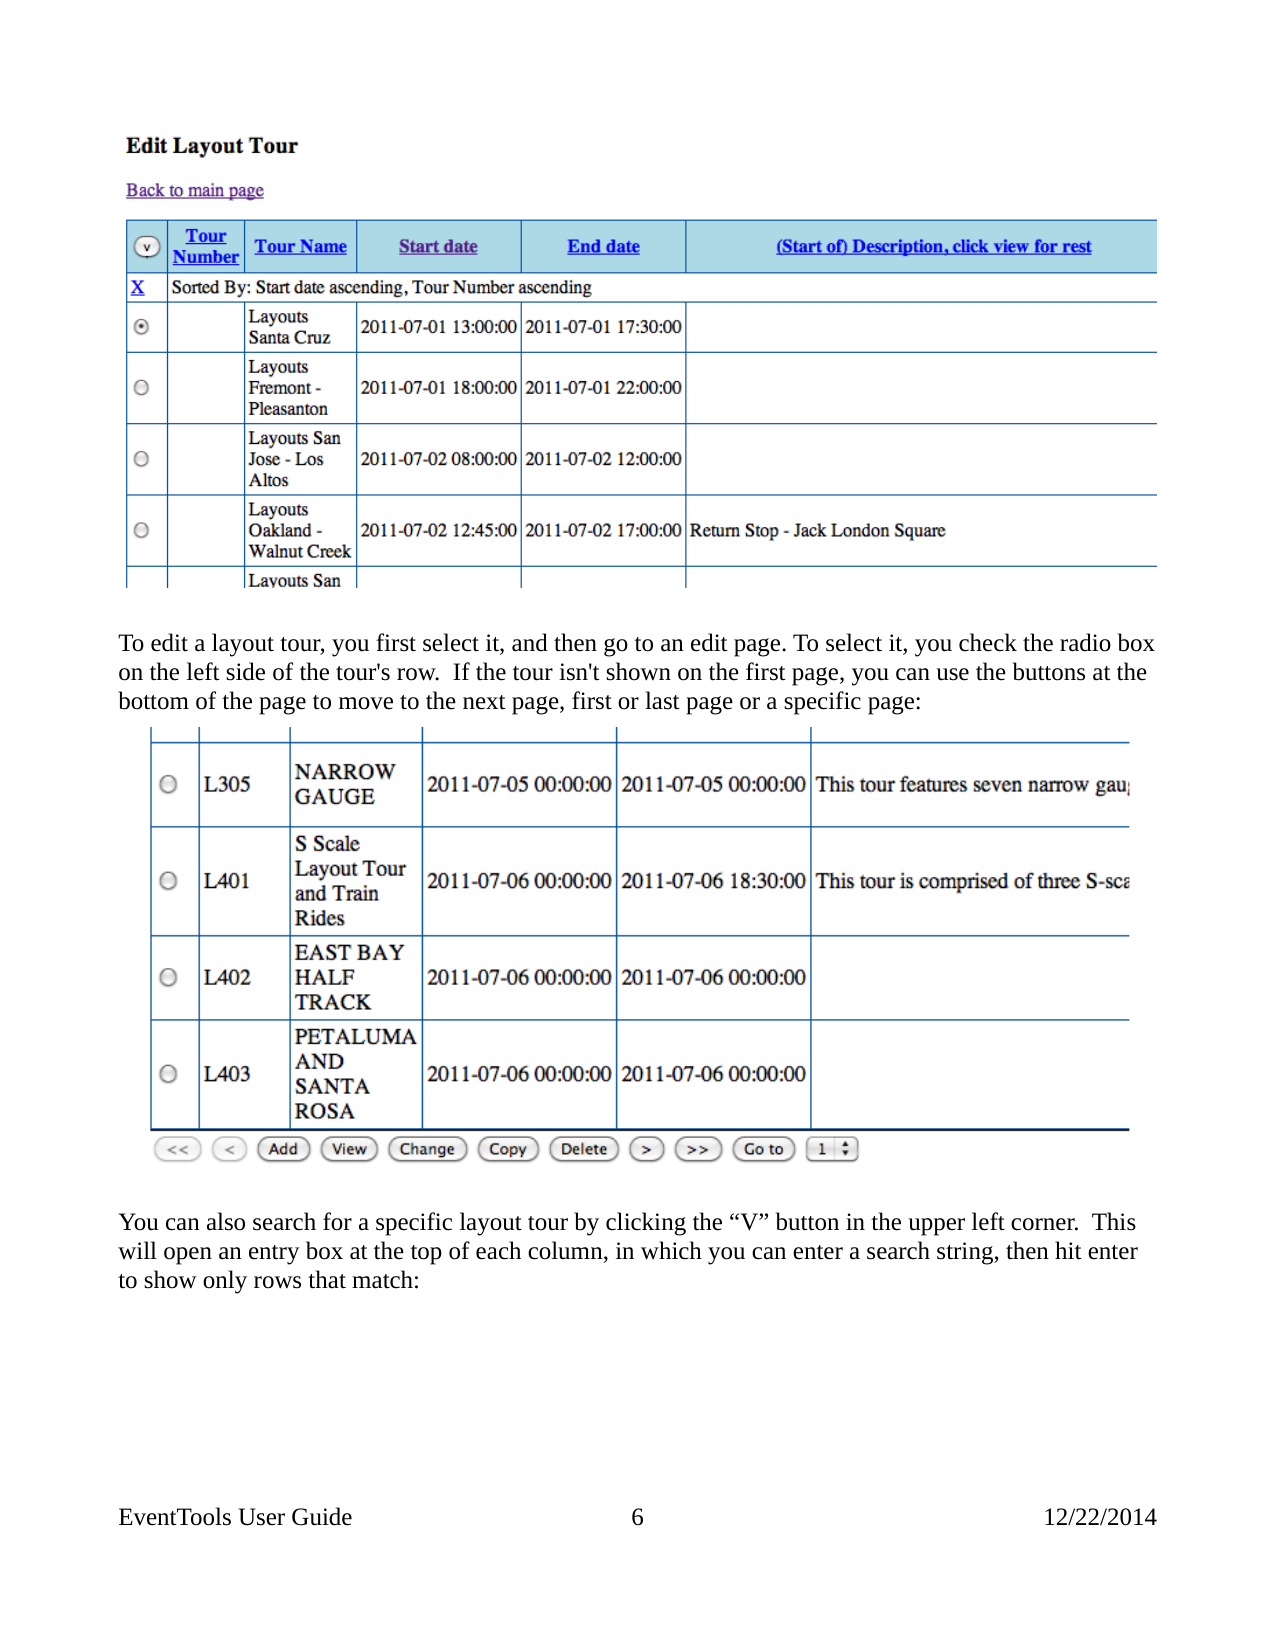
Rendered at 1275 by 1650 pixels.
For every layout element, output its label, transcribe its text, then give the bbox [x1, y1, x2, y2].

picture [118, 118, 1157, 588]
text To edit a layout tour, you first select it, and then go to an edit page. To select it, you check the radio box on the left side of the tour's row. If the tour isn't shown on the first page, you can use the buttons at the bottom of the page to move to the next page, first or last page or a specific page: [118, 628, 1157, 715]
picture [145, 727, 1130, 1167]
text You can also search for a specific layout tour by clicking the “V” button in the upper left corner. This will open an entry box at the top of each column, in which you can enter a search string, then hit enter to show only rows that match: [118, 1207, 1157, 1294]
